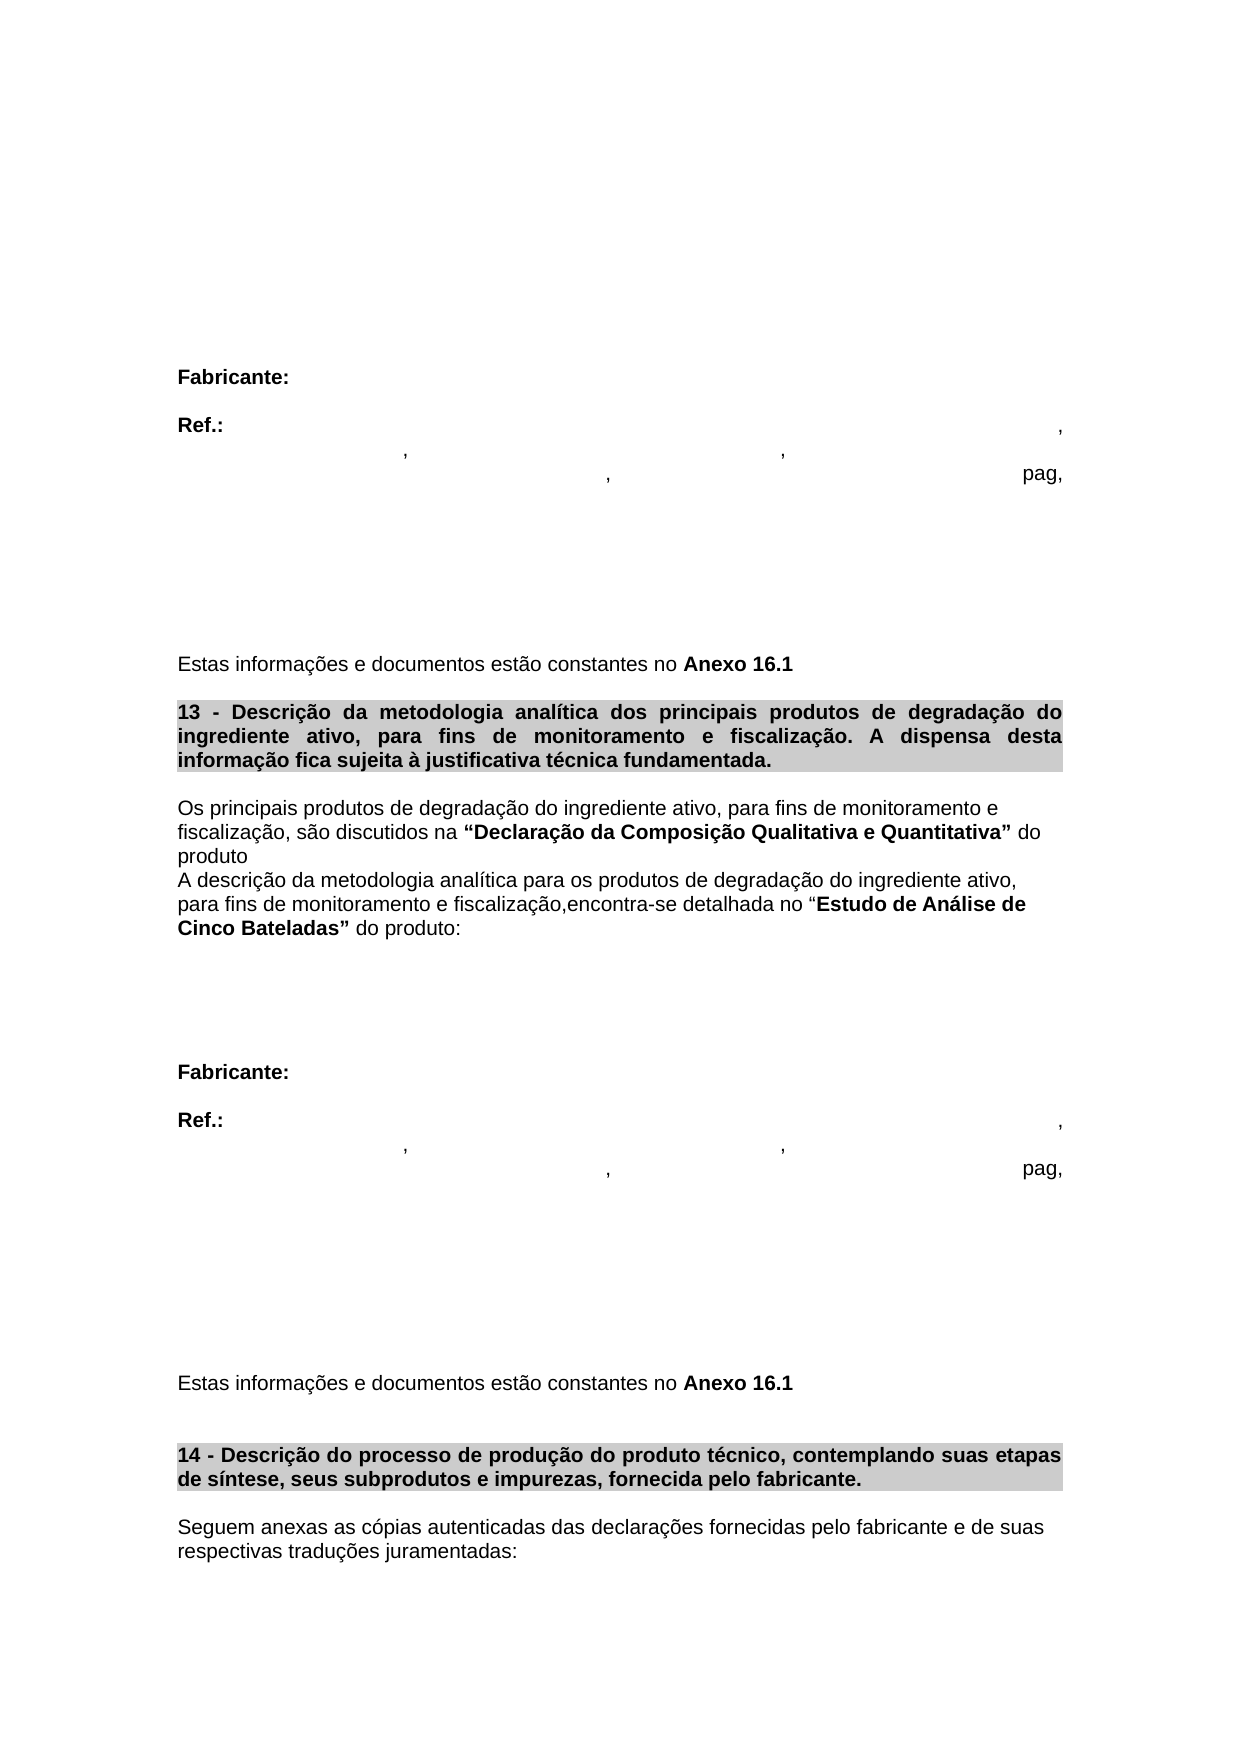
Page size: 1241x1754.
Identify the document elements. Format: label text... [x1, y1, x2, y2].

list </if> [177, 1299, 1063, 1323]
text <for each="manufacturer in o.partner_role_in_registry_ids"> [177, 940, 1045, 964]
text <if test="study.study_id.supplier_id.name == manufacturer.partner_id.name"> [177, 1036, 1063, 1059]
text Seguem anexas as cópias autenticadas das declarações fornecidas pelo fabricante e de suas respectivas traduções juramentadas: [177, 1515, 1045, 1563]
text Os principais produtos de degradação do ingrediente ativo, para fins de monitoramento e fiscalização, são discutidos na “Declaração da Composição Qualitativa e Quantitativa” do produto <o.technical_product_id.name> [177, 796, 1045, 868]
text 14 - Descrição do processo de produção do produto técnico, contemplando suas etapas de síntese, seus subprodutos e impurezas, fornecida pelo fabricante. [177, 1443, 1063, 1491]
text </for> [177, 580, 1063, 604]
text A descrição da metodologia analítica para os produtos de degradação do ingrediente ativo, para fins de monitoramento e fiscalização,encontra-se detalhada no “Estudo de Análise de Cinco Bateladas” do produto: [177, 868, 1045, 940]
text Fabricante: <manufacturer.partner_id.name> [177, 1059, 1063, 1083]
text <if test="study.study_id.supplier_id.name == manufacturer.partner_id.name"> [177, 341, 1063, 365]
text <if test="manufacturer.type =='manufacturer'"> [177, 269, 1063, 293]
list </if> [177, 1251, 1063, 1275]
list </if> [177, 604, 1063, 628]
text <for each="study in filter_doc_presentations(o.study_presentation_ids, 'Five-Batches', 'approved')"> [177, 293, 1063, 341]
text <for each="manufacturer in o.partner_role_in_registry_ids"> [177, 245, 1045, 269]
text <for each="study in filter_doc_presentations(o.study_presentation_ids, 'Five-Batches', 'approved')"> [177, 988, 1063, 1036]
text Ref.: <study.study_id.reference>, <study.study_id.name>,<study.study_id.laboratory_id.name>, <study.study_id.director_author_id.name>, <study.study_id.number_of_pages> pag, <if test="study.study_id.end_date"><formatLang(study.study_id.end_date, date=True)></if> [177, 1107, 1063, 1227]
text </for> [177, 628, 1045, 652]
text <if test="manufacturer.type =='manufacturer'"> [177, 964, 1063, 988]
text Ref.: <study.study_id.reference>, <study.study_id.name>,<study.study_id.laboratory_id.name>, <study.study_id.director_author_id.name>, <study.study_id.number_of_pages> pag, <if test="study.study_id.end_date"><formatLang(study.study_id.end_date, date=True)></if> [177, 413, 1063, 532]
text Estas informações e documentos estão constantes no Anexo 16.1 [177, 652, 1063, 676]
text Fabricante: <manufacturer.partner_id.name> [177, 365, 1063, 389]
text </for> [177, 1323, 1045, 1347]
text Estas informações e documentos estão constantes no Anexo 16.1 [177, 1371, 1063, 1395]
list </if> [177, 556, 1063, 580]
text </for> [177, 1275, 1063, 1299]
text 13 - Descrição da metodologia analítica dos principais produtos de degradação do ingrediente ativo, para fins de monitoramento e fiscalização. A dispensa desta informação fica sujeita à justificativa técnica fundamentada. [177, 700, 1063, 772]
